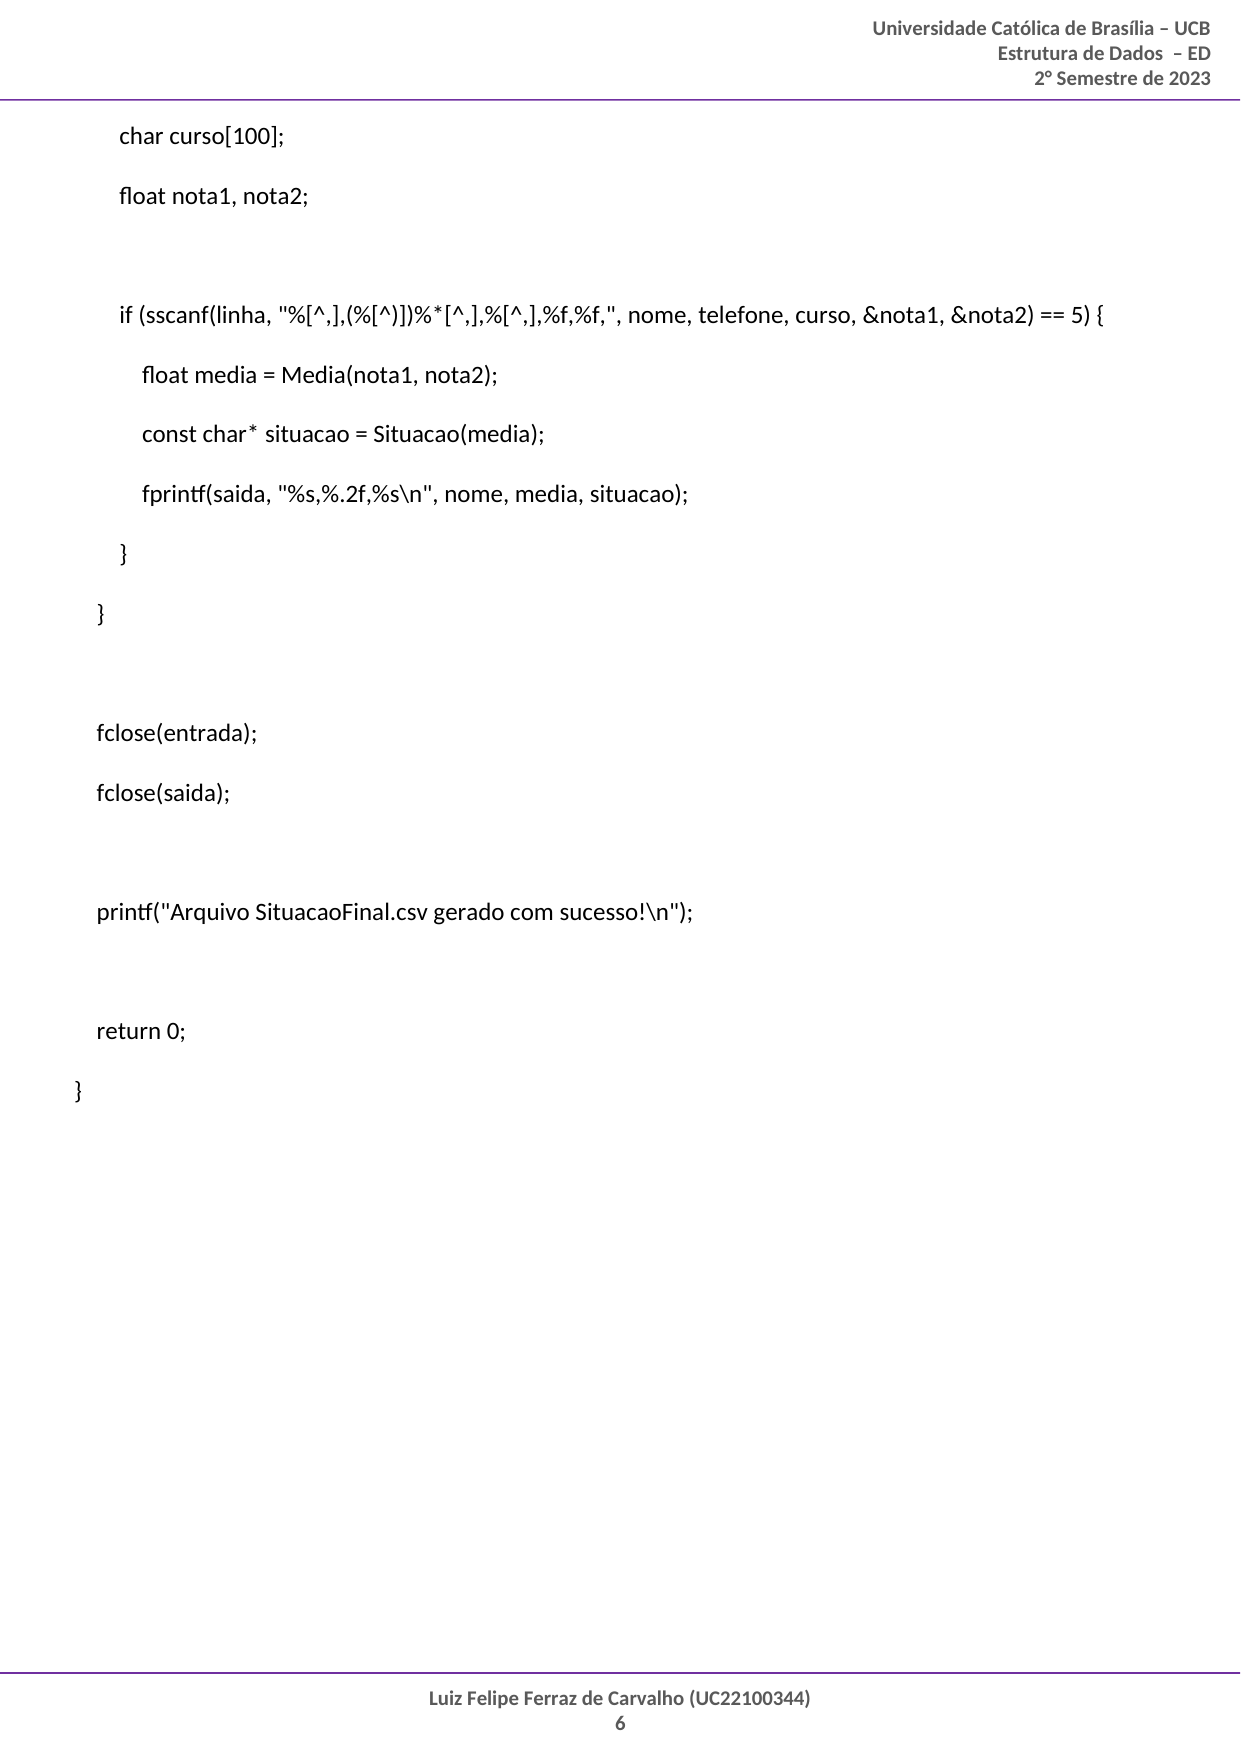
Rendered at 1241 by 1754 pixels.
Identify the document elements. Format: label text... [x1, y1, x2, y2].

text char curso[100]; [74, 120, 1166, 151]
text float nota1, nota2; [74, 180, 1166, 210]
text fprintf(saida, "%s,%.2f,%s\n", nome, media, situacao); [74, 478, 1166, 509]
text float media = Media(nota1, nota2); [74, 359, 1166, 389]
text if (sscanf(linha, "%[^,],(%[^)])%*[^,],%[^,],%f,%f,", nome, telefone, curso, &nota1, &nota2) == 5) { [74, 299, 1166, 330]
text } [74, 598, 1166, 628]
text fclose(saida); [74, 777, 1166, 807]
text fclose(entrada); [74, 717, 1166, 748]
text const char* situacao = Situacao(media); [74, 419, 1166, 449]
text return 0; [74, 1016, 1166, 1046]
text } [74, 1075, 1166, 1106]
text printf("Arquivo SituacaoFinal.csv gerado com sucesso!\n"); [74, 896, 1166, 927]
text } [74, 538, 1166, 568]
